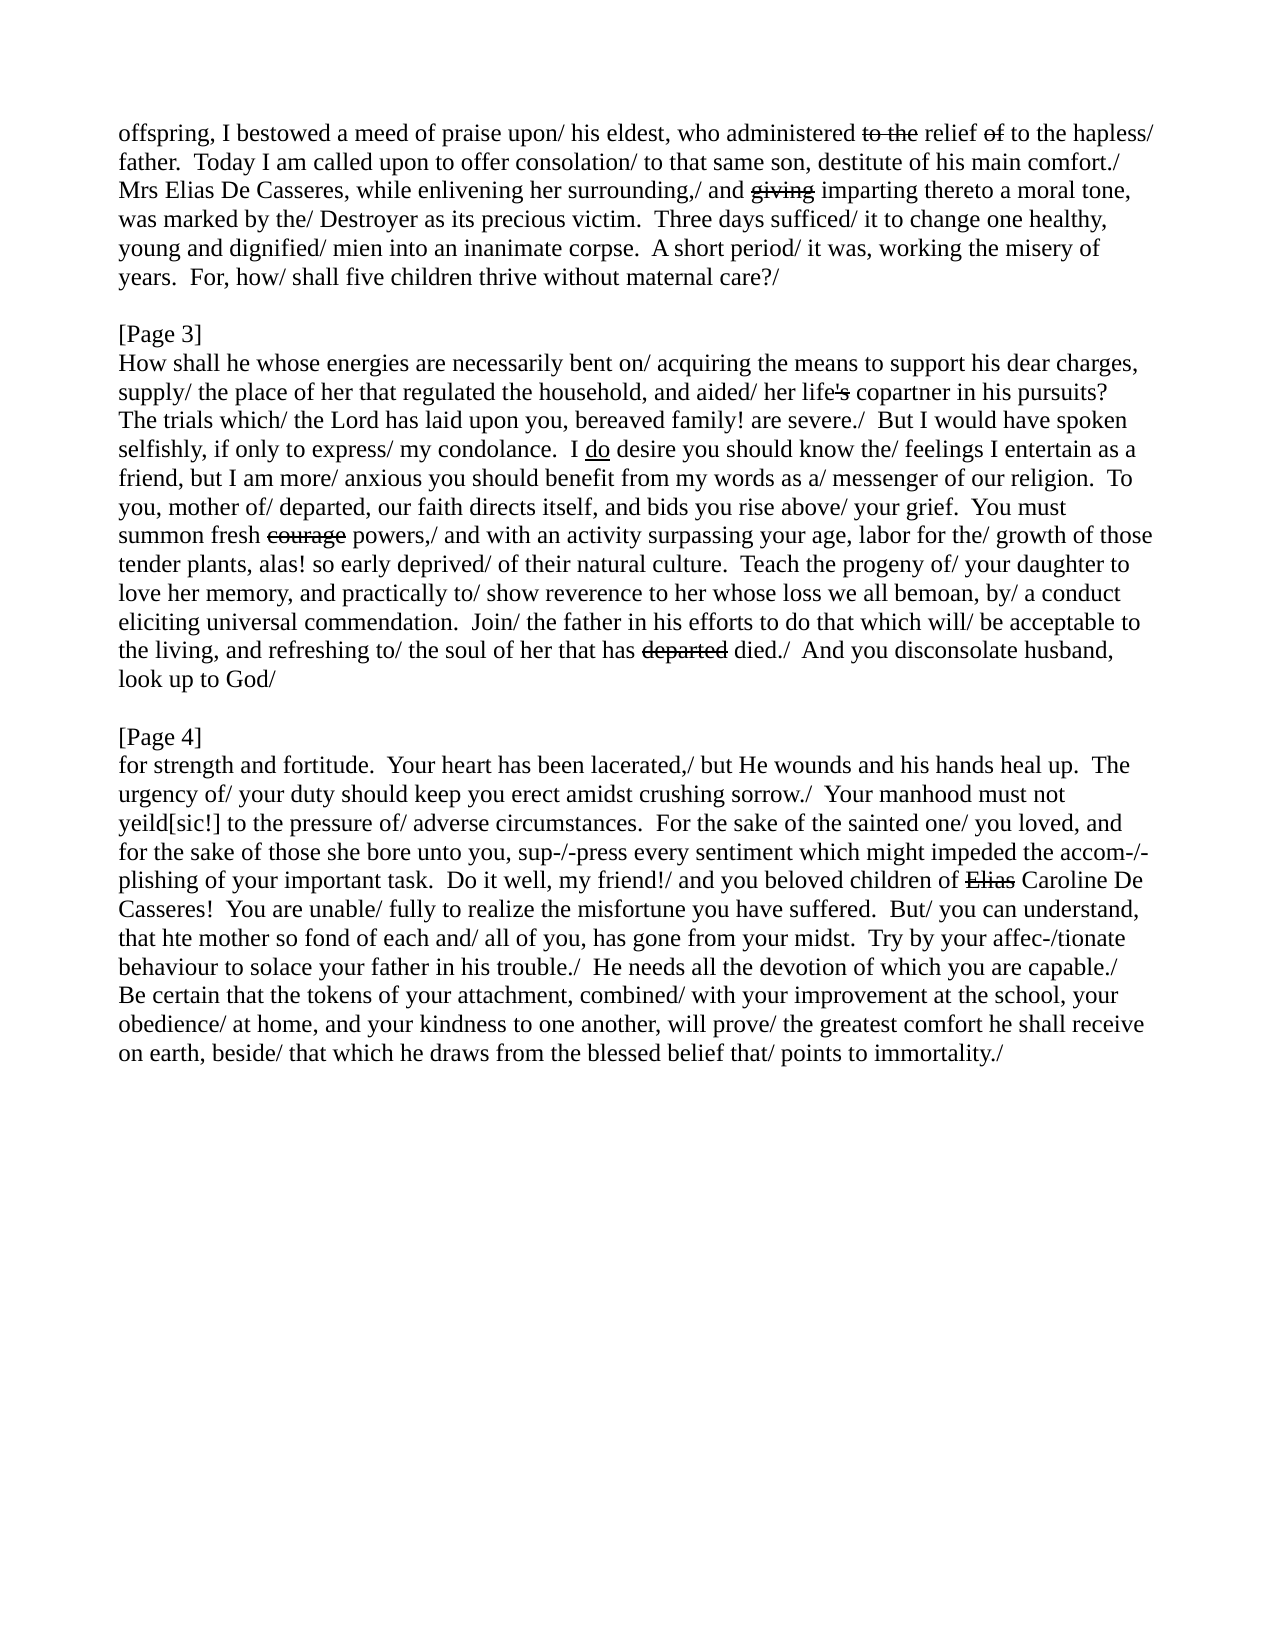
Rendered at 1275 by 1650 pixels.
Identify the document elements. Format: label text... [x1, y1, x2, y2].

text [Page 4] [118, 722, 1157, 751]
text for strength and fortitude. Your heart has been lacerated,/ but He wounds and his hands heal up. The urgency of/ your duty should keep you erect amidst crushing sorrow./ Your manhood must not yeild[sic!] to the pressure of/ adverse circumstances. For the sake of the sainted one/ you loved, and for the sake of those she bore unto you, sup-/-press every sentiment which might impeded the accom-/-plishing of your important task. Do it well, my friend!/ and you beloved children of Elias Caroline De Casseres! You are unable/ fully to realize the misfortune you have suffered. But/ you can understand, that hte mother so fond of each and/ all of you, has gone from your midst. Try by your affec-/tionate behaviour to solace your father in his trouble./ He needs all the devotion of which you are capable./ Be certain that the tokens of your attachment, combined/ with your improvement at the school, your obedience/ at home, and your kindness to one another, will prove/ the greatest comfort he shall receive on earth, beside/ that which he draws from the blessed belief that/ points to immortality./ [118, 751, 1157, 1067]
text [Page 3] [118, 319, 1157, 348]
text How shall he whose energies are necessarily bent on/ acquiring the means to support his dear charges, supply/ the place of her that regulated the household, and aided/ her life's copartner in his pursuits? The trials which/ the Lord has laid upon you, bereaved family! are severe./ But I would have spoken selfishly, if only to express/ my condolance. I do desire you should know the/ feelings I entertain as a friend, but I am more/ anxious you should benefit from my words as a/ messenger of our religion. To you, mother of/ departed, our faith directs itself, and bids you rise above/ your grief. You must summon fresh courage powers,/ and with an activity surpassing your age, labor for the/ growth of those tender plants, alas! so early deprived/ of their natural culture. Teach the progeny of/ your daughter to love her memory, and practically to/ show reverence to her whose loss we all bemoan, by/ a conduct eliciting universal commendation. Join/ the father in his efforts to do that which will/ be acceptable to the living, and refreshing to/ the soul of her that has departed died./ And you disconsolate husband, look up to God/ [118, 348, 1157, 693]
text offspring, I bestowed a meed of praise upon/ his eldest, who administered to the relief of to the hapless/ father. Today I am called upon to offer consolation/ to that same son, destitute of his main comfort./ Mrs Elias De Casseres, while enlivening her surrounding,/ and giving imparting thereto a moral tone, was marked by the/ Destroyer as its precious victim. Three days sufficed/ it to change one healthy, young and dignified/ mien into an inanimate corpse. A short period/ it was, working the misery of years. For, how/ shall five children thrive without maternal care?/ [118, 118, 1157, 291]
